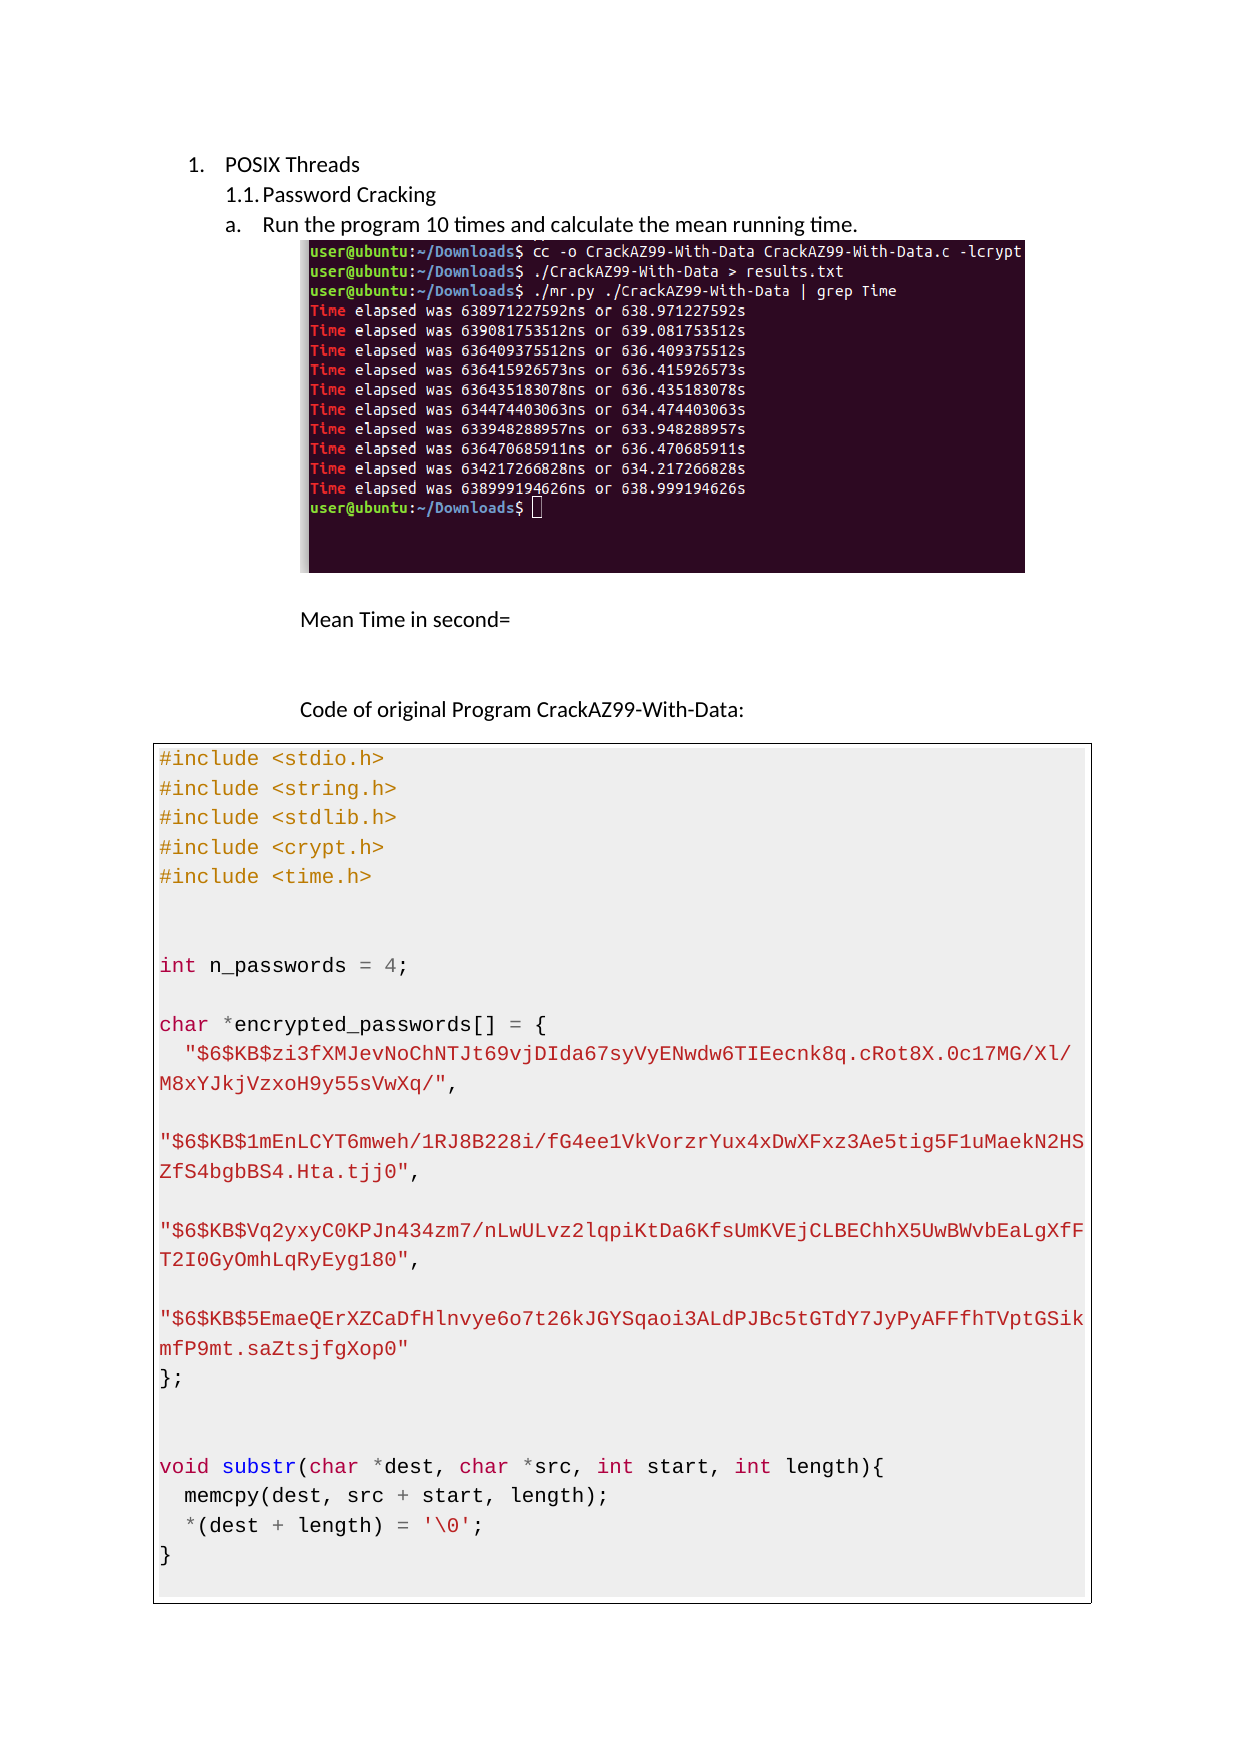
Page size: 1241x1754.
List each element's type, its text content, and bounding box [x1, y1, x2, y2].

picture [300, 240, 1025, 573]
table_header #include <stdio.h> #include <string.h> #include <stdlib.h> #include <crypt.h> #include <time.h> int n_passwords = 4; char *encrypted_passwords[] = { "$6$KB$zi3fXMJevNoChNTJt69vjDIda67syVyENwdw6TIEecnk8q.cRot8X.0c17MG/Xl/M8xYJkjVzxoH9y55sVwXq/", "$6$KB$1mEnLCYT6mweh/1RJ8B228i/fG4ee1VkVorzrYux4xDwXFxz3Ae5tig5F1uMaekN2HSZfS4bgbBS4.Hta.tjj0", "$6$KB$Vq2yxyC0KPJn434zm7/nLwULvz2lqpiKtDa6KfsUmKVEjCLBEChhX5UwBWvbEaLgXfFT2I0GyOmhLqRyEyg180", "$6$KB$5EmaeQErXZCaDfHlnvye6o7t26kJGYSqaoi3ALdPJBc5tGTdY7JyPyAFFfhTVptGSikmfP9mt.saZtsjfgXop0" }; void substr(char *dest, char *src, int start, int length){ memcpy(dest, src + start, length); *(dest + length) = '\0'; } [154, 744, 1091, 1603]
list Password Cracking [225, 180, 1090, 208]
list POSIX Threads [187, 150, 1090, 178]
list Mean Time in second= [300, 605, 1090, 633]
list Run the program 10 times and calculate the mean running time. [225, 210, 1090, 238]
list Code of original Program CrackAZ99-With-Data: [300, 696, 1090, 723]
